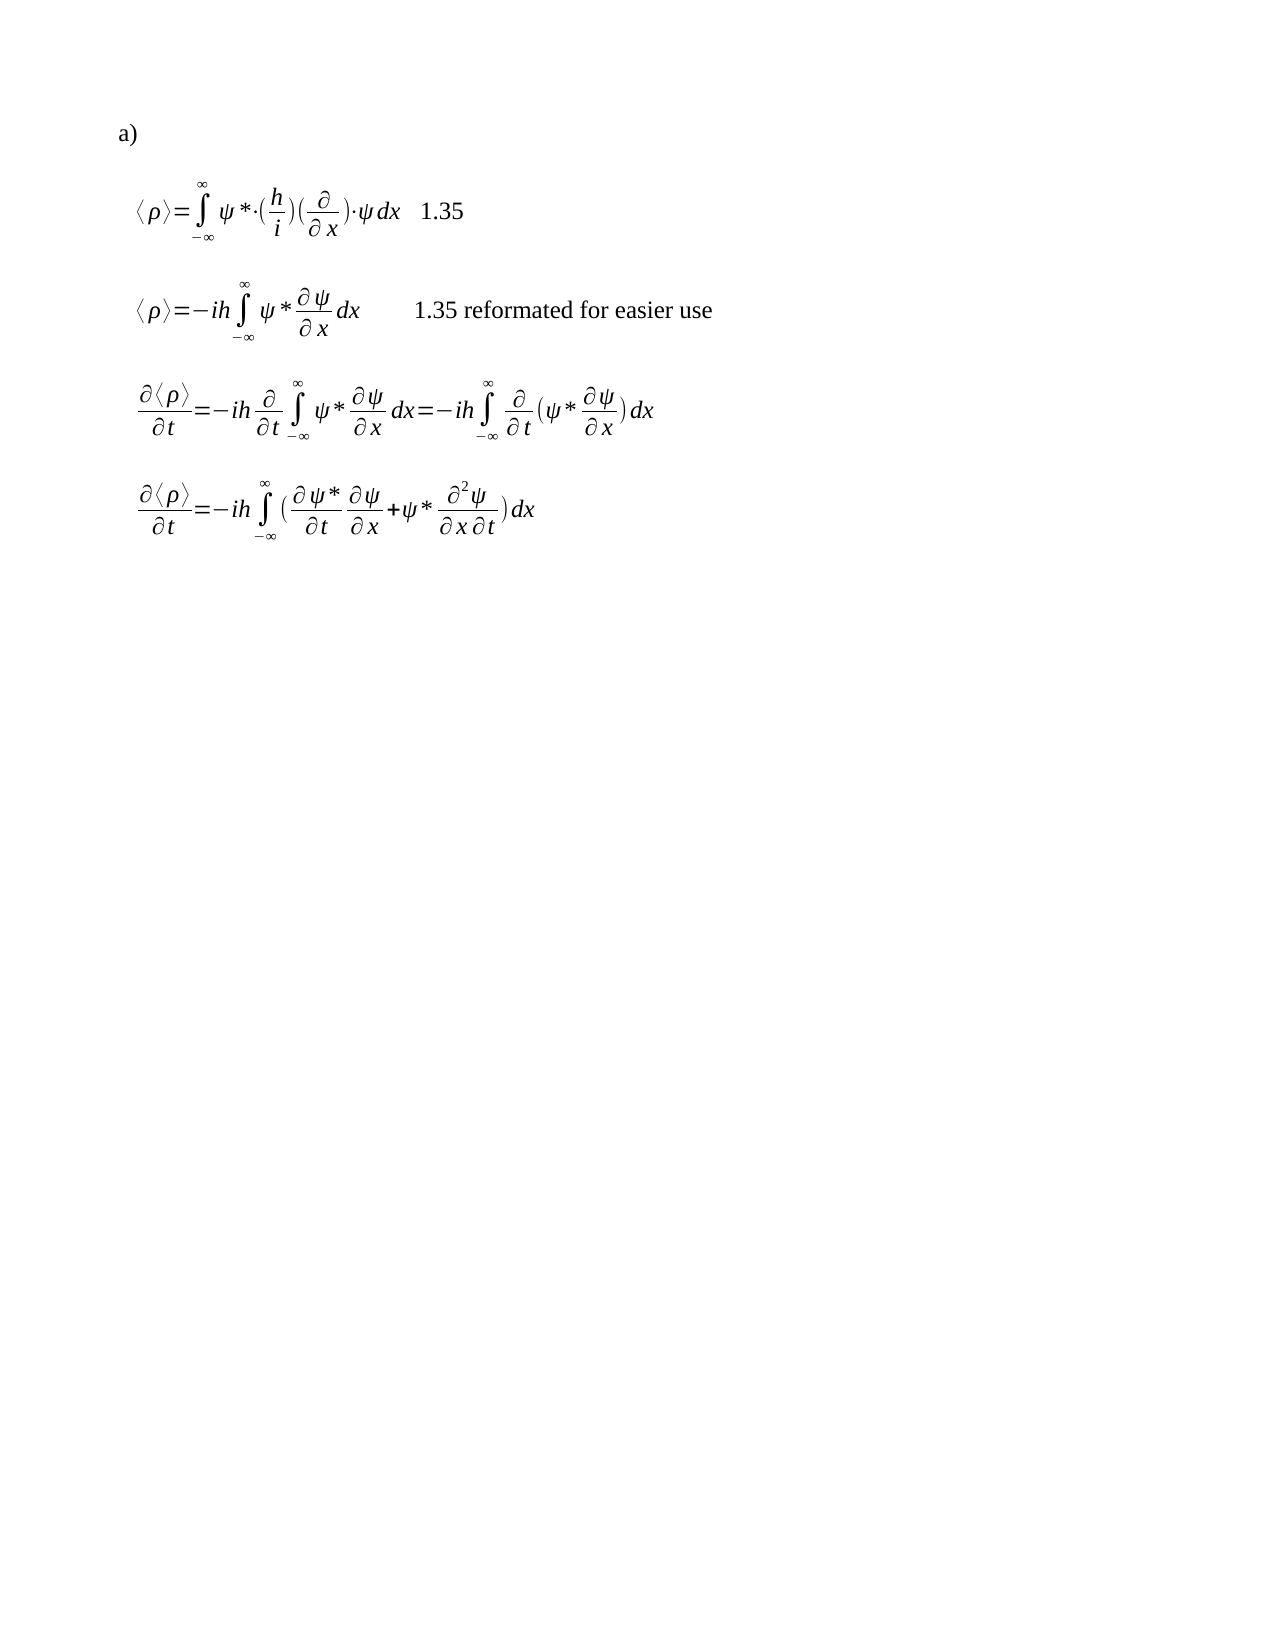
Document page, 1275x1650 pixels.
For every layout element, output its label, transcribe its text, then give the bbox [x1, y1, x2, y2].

text 1.35 [118, 176, 1157, 246]
text a) [118, 118, 1157, 147]
text 1.35 reformated for easier use [118, 275, 1157, 346]
